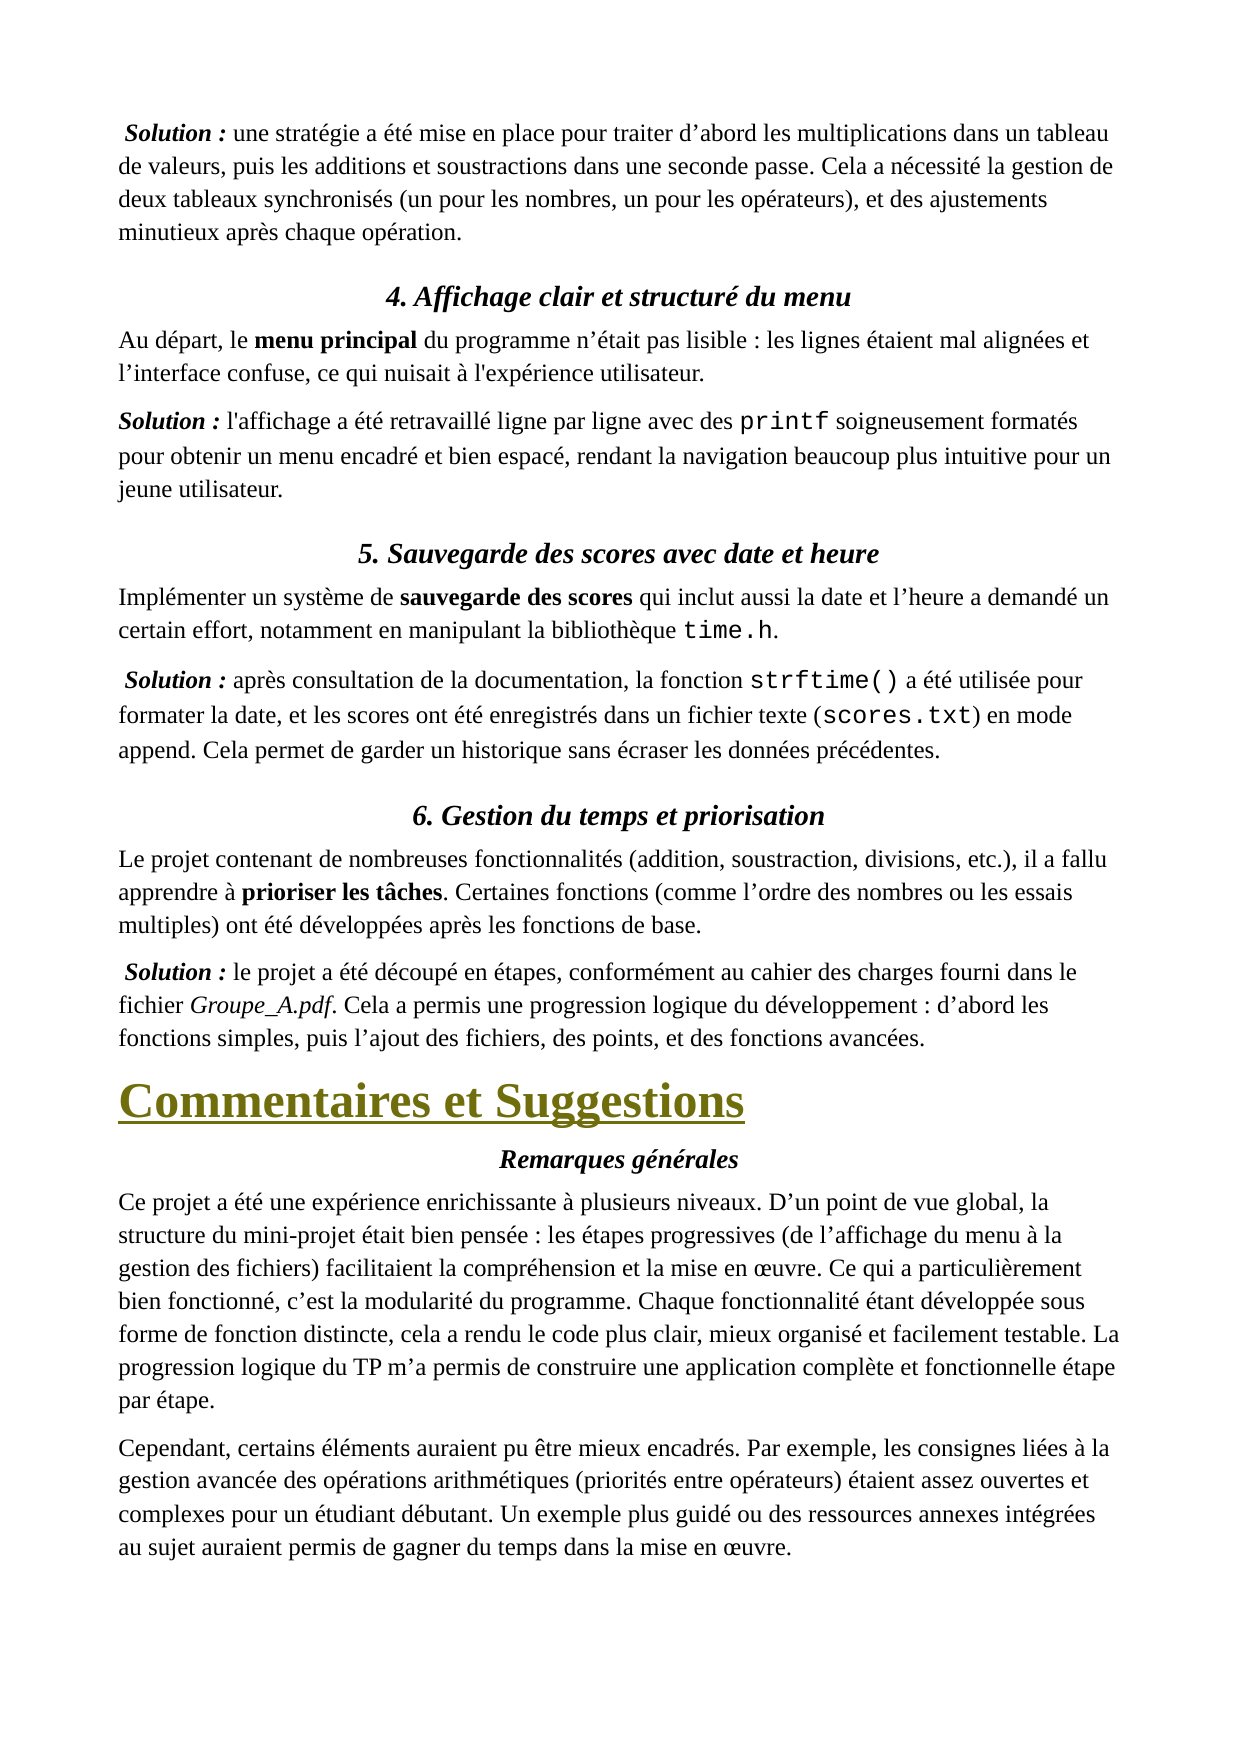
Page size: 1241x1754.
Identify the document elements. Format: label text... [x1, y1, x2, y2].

text Cependant, certains éléments auraient pu être mieux encadrés. Par exemple, les consignes liées à la gestion avancée des opérations arithmétiques (priorités entre opérateurs) étaient assez ouvertes et complexes pour un étudiant débutant. Un exemple plus guidé ou des ressources annexes intégrées au sujet auraient permis de gagner du temps dans la mise en œuvre. [118, 1433, 1122, 1560]
text Solution : une stratégie a été mise en place pour traiter d’abord les multiplications dans un tableau de valeurs, puis les additions et soustractions dans une seconde passe. Cela a nécessité la gestion de deux tableaux synchronisés (un pour les nombres, un pour les opérateurs), et des ajustements minutieux après chaque opération. [118, 118, 1122, 246]
text Ce projet a été une expérience enrichissante à plusieurs niveaux. D’un point de vue global, la structure du mini-projet était bien pensée : les étapes progressives (de l’affichage du menu à la gestion des fichiers) facilitaient la compréhension et la mise en œuvre. Ce qui a particulièrement bien fonctionné, c’est la modularité du programme. Chaque fonctionnalité étant développée sous forme de fonction distincte, cela a rendu le code plus clair, mieux organisé et facilement testable. La progression logique du TP m’a permis de construire une application complète et fonctionnelle étape par étape. [118, 1187, 1122, 1414]
subtitle 6. Gestion du temps et priorisation [118, 798, 1122, 831]
text Solution : le projet a été découpé en étapes, conformément au cahier des charges fourni dans le fichier Groupe_A.pdf. Cela a permis une progression logique du développement : d’abord les fonctions simples, puis l’ajout des fichiers, des points, et des fonctions avancées. [118, 957, 1122, 1052]
subtitle 4. Affichage clair et structuré du menu [118, 279, 1122, 313]
subtitle Remarques générales [118, 1143, 1122, 1174]
text Solution : l'affichage a été retravaillé ligne par ligne avec des printf soigneusement formatés pour obtenir un menu encadré et bien espacé, rendant la navigation beaucoup plus intuitive pour un jeune utilisateur. [118, 406, 1122, 503]
text Implémenter un système de sauvegarde des scores qui inclut aussi la date et l’heure a demandé un certain effort, notamment en manipulant la bibliothèque time.h. [118, 582, 1122, 646]
text Solution : après consultation de la documentation, la fonction strftime() a été utilisée pour formater la date, et les scores ont été enregistrés dans un fichier texte (scores.txt) en mode append. Cela permet de garder un historique sans écraser les données précédentes. [118, 665, 1122, 764]
text Au départ, le menu principal du programme n’était pas lisible : les lignes étaient mal alignées et l’interface confuse, ce qui nuisait à l'expérience utilisateur. [118, 325, 1122, 387]
text Le projet contenant de nombreuses fonctionnalités (addition, soustraction, divisions, etc.), il a fallu apprendre à prioriser les tâches. Certaines fonctions (comme l’ordre des nombres ou les essais multiples) ont été développées après les fonctions de base. [118, 844, 1122, 939]
text Commentaires et Suggestions [118, 1071, 1122, 1129]
subtitle 5. Sauvegarde des scores avec date et heure [118, 536, 1122, 570]
